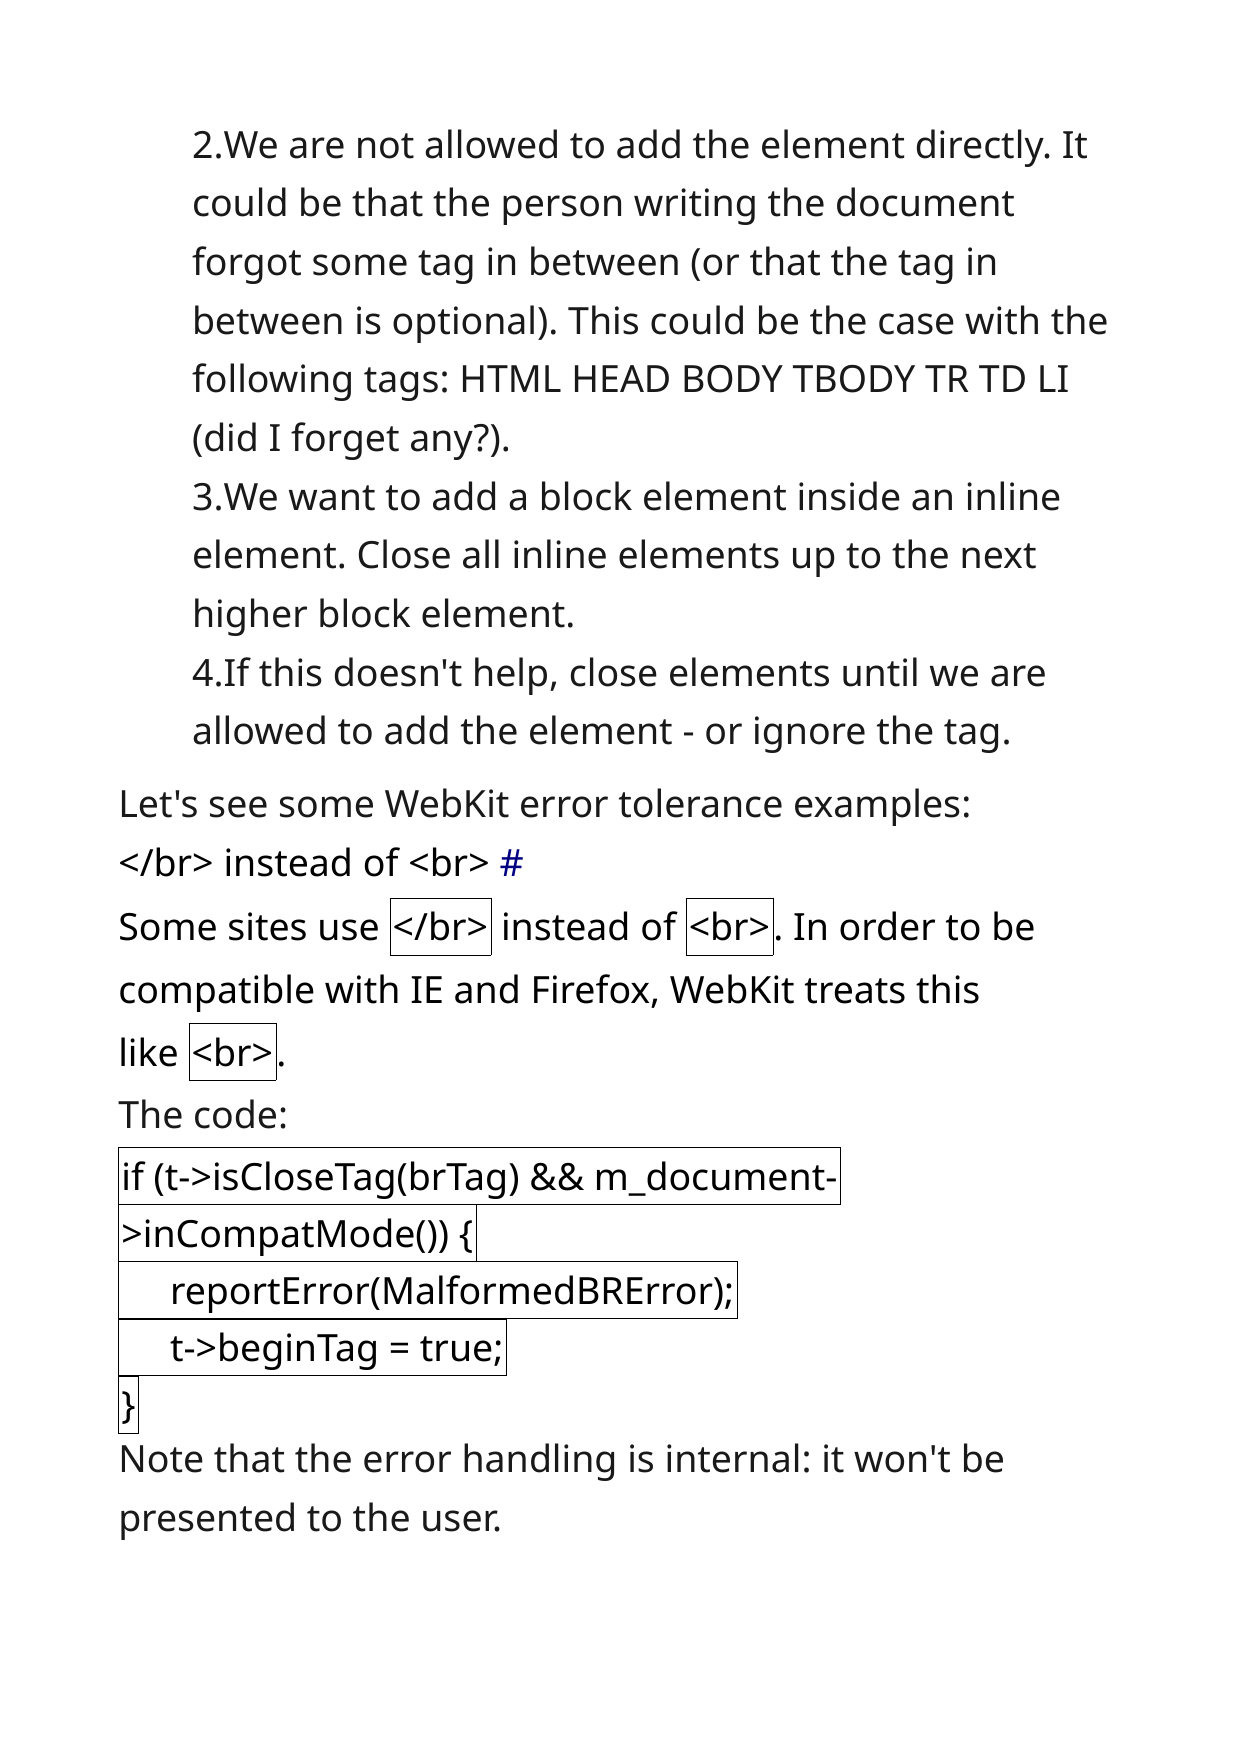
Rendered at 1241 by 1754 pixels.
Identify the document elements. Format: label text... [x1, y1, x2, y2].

text t->beginTag = true; [119, 1320, 506, 1375]
subtitle </br> instead of <br> # [118, 836, 1122, 887]
text Some sites use </br> instead of <br>. In order to be compatible with IE and Firefox, WebKit treats this like <br>. [118, 898, 1122, 1080]
text Note that the error handling is internal: it won't be presented to the user. [118, 1433, 1122, 1542]
text The code: [118, 1088, 1122, 1139]
list We are not allowed to add the element directly. It could be that the person writing the document forgot some tag in between (or that the tag in between is optional). This could be the case with the following tags: HTML HEAD BODY TBODY TR TD LI (did I forget any?). [118, 118, 1122, 462]
text if (t->isCloseTag(brTag) && m_document->inCompatMode()) { [477, 1147, 1122, 1261]
text Let's see some WebKit error tolerance examples: [118, 778, 1122, 829]
text if (t->isCloseTag(brTag) && m_document->inCompatMode()) { [119, 1205, 476, 1261]
text [507, 1318, 1122, 1376]
text reportError(MalformedBRError); [119, 1262, 737, 1318]
list We want to add a block element inside an inline element. Close all inline elements up to the next higher block element. [118, 470, 1122, 638]
text } [119, 1377, 138, 1433]
text [738, 1261, 1122, 1318]
text if (t->isCloseTag(brTag) && m_document->inCompatMode()) { [119, 1148, 840, 1204]
text [139, 1376, 1122, 1433]
list If this doesn't help, close elements until we are allowed to add the element - or ignore the tag. [118, 646, 1122, 756]
